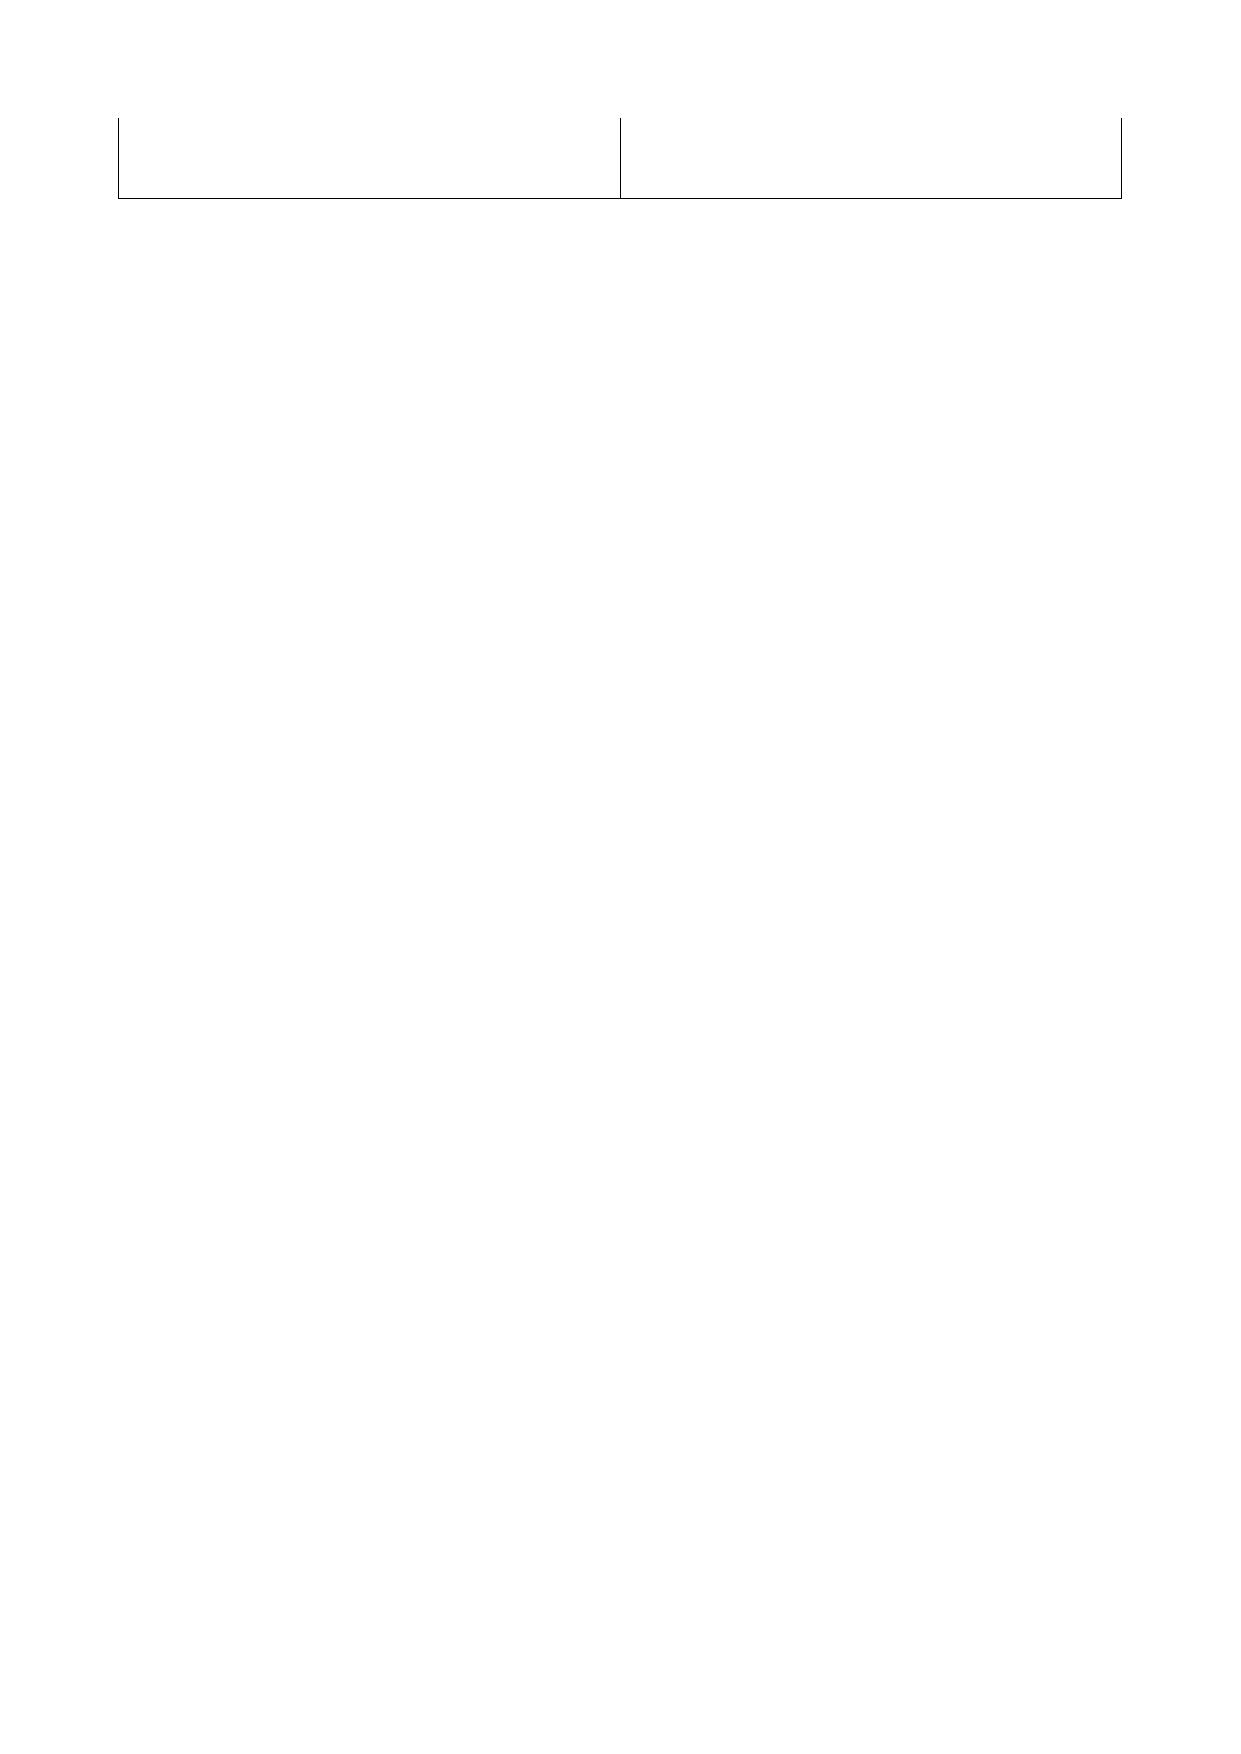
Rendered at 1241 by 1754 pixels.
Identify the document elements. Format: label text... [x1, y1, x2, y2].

table_cell .update() [119, 118, 620, 198]
table_cell Modifica set con l’unione di un o più set [621, 118, 1121, 198]
